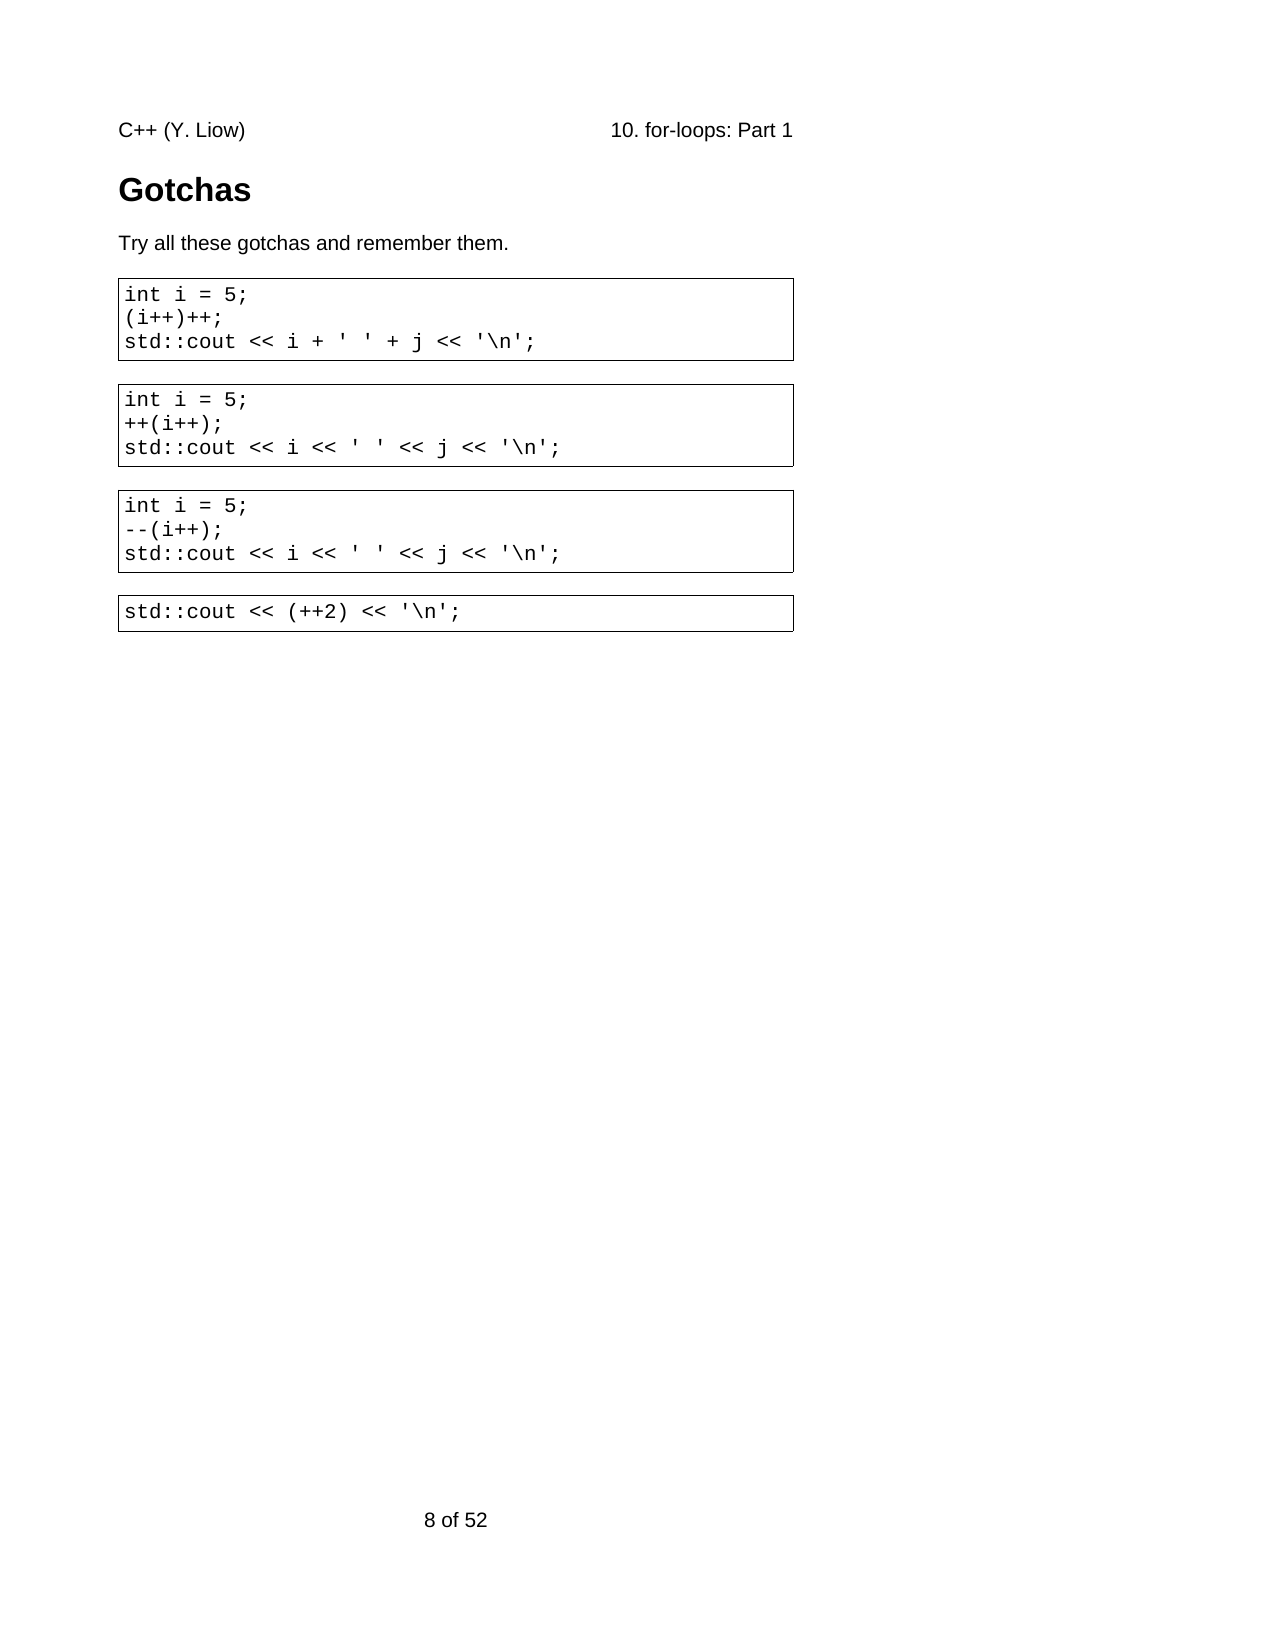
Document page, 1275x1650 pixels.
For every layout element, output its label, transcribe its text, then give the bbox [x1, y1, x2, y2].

text Try all these gotchas and remember them. [118, 231, 793, 254]
table_header std::cout << (++2) << '\n'; [119, 596, 793, 631]
table_header int i = 5; ++(i++); std::cout << i << ' ' << j << '\n'; [119, 385, 793, 466]
table_header int i = 5; (i++)++; std::cout << i + ' ' + j << '\n'; [119, 279, 793, 360]
table_header int i = 5; --(i++); std::cout << i << ' ' << j << '\n'; [119, 491, 793, 572]
text Gotchas [118, 171, 793, 208]
